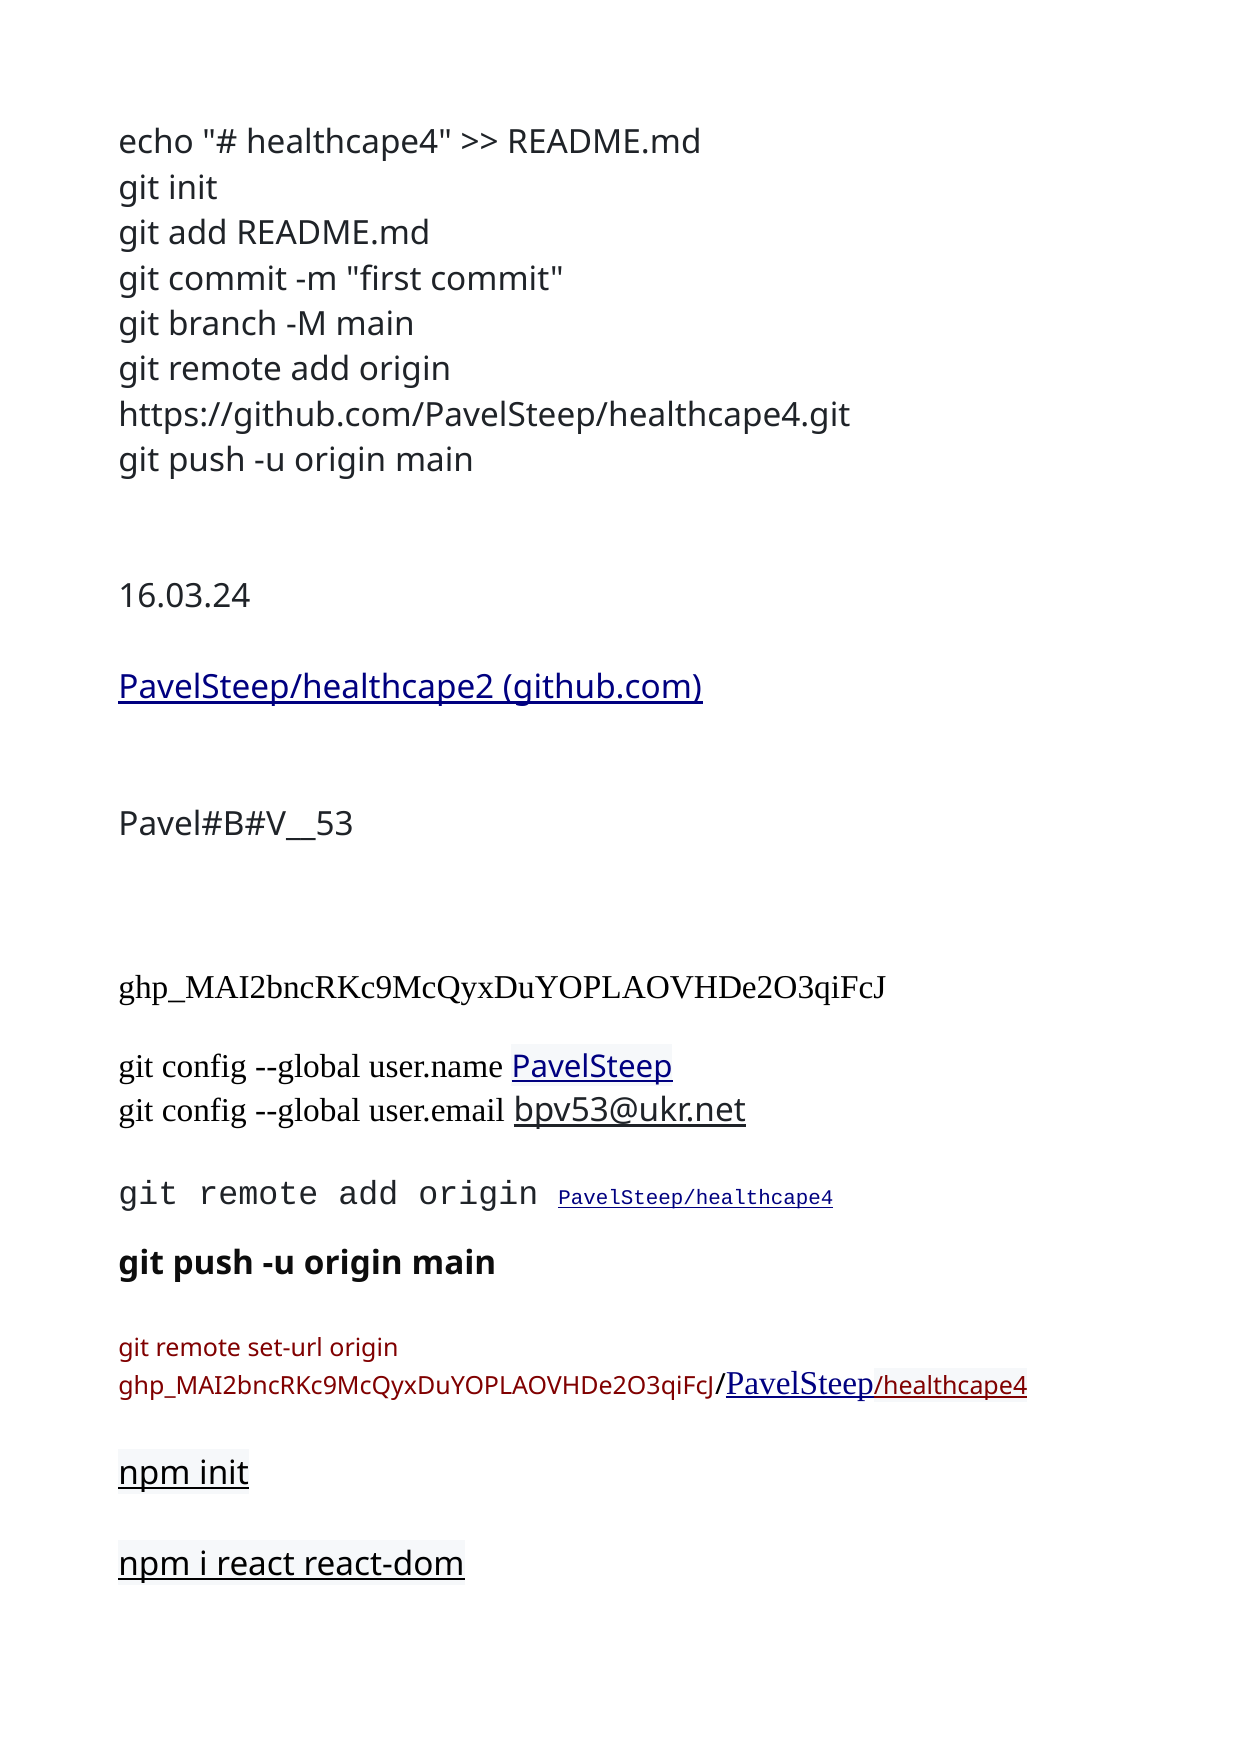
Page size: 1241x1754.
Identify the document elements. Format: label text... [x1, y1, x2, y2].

text Pavel#B#V__53 [118, 799, 1122, 845]
text git config --global user.email bpv53@ukr.net [118, 1086, 1122, 1132]
text git remote add origin https://github.com/PavelSteep/healthcape4.git [118, 345, 1122, 436]
text echo "# healthcape4" >> README.md [118, 118, 1122, 163]
text git add README.md [118, 209, 1122, 254]
text git remote add origin PavelSteep/healthcape4 [118, 1177, 1122, 1215]
text git remote set-url origin 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/PavelSteep/healthcape4 [118, 1329, 1122, 1403]
text PavelSteep/healthcape2 (github.com) [118, 663, 1122, 708]
text git push -u origin main [118, 1238, 1122, 1284]
text git config --global user.name PavelSteep [118, 1043, 1122, 1086]
text npm i react react-dom [118, 1539, 1122, 1585]
text git branch -M main [118, 300, 1122, 345]
text 16.03.24 [118, 572, 1122, 618]
text npm init [118, 1449, 1122, 1494]
text 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 [118, 967, 1122, 1005]
text git init [118, 163, 1122, 209]
text git commit -m "first commit" [118, 254, 1122, 300]
text git push -u origin main [118, 436, 1122, 481]
